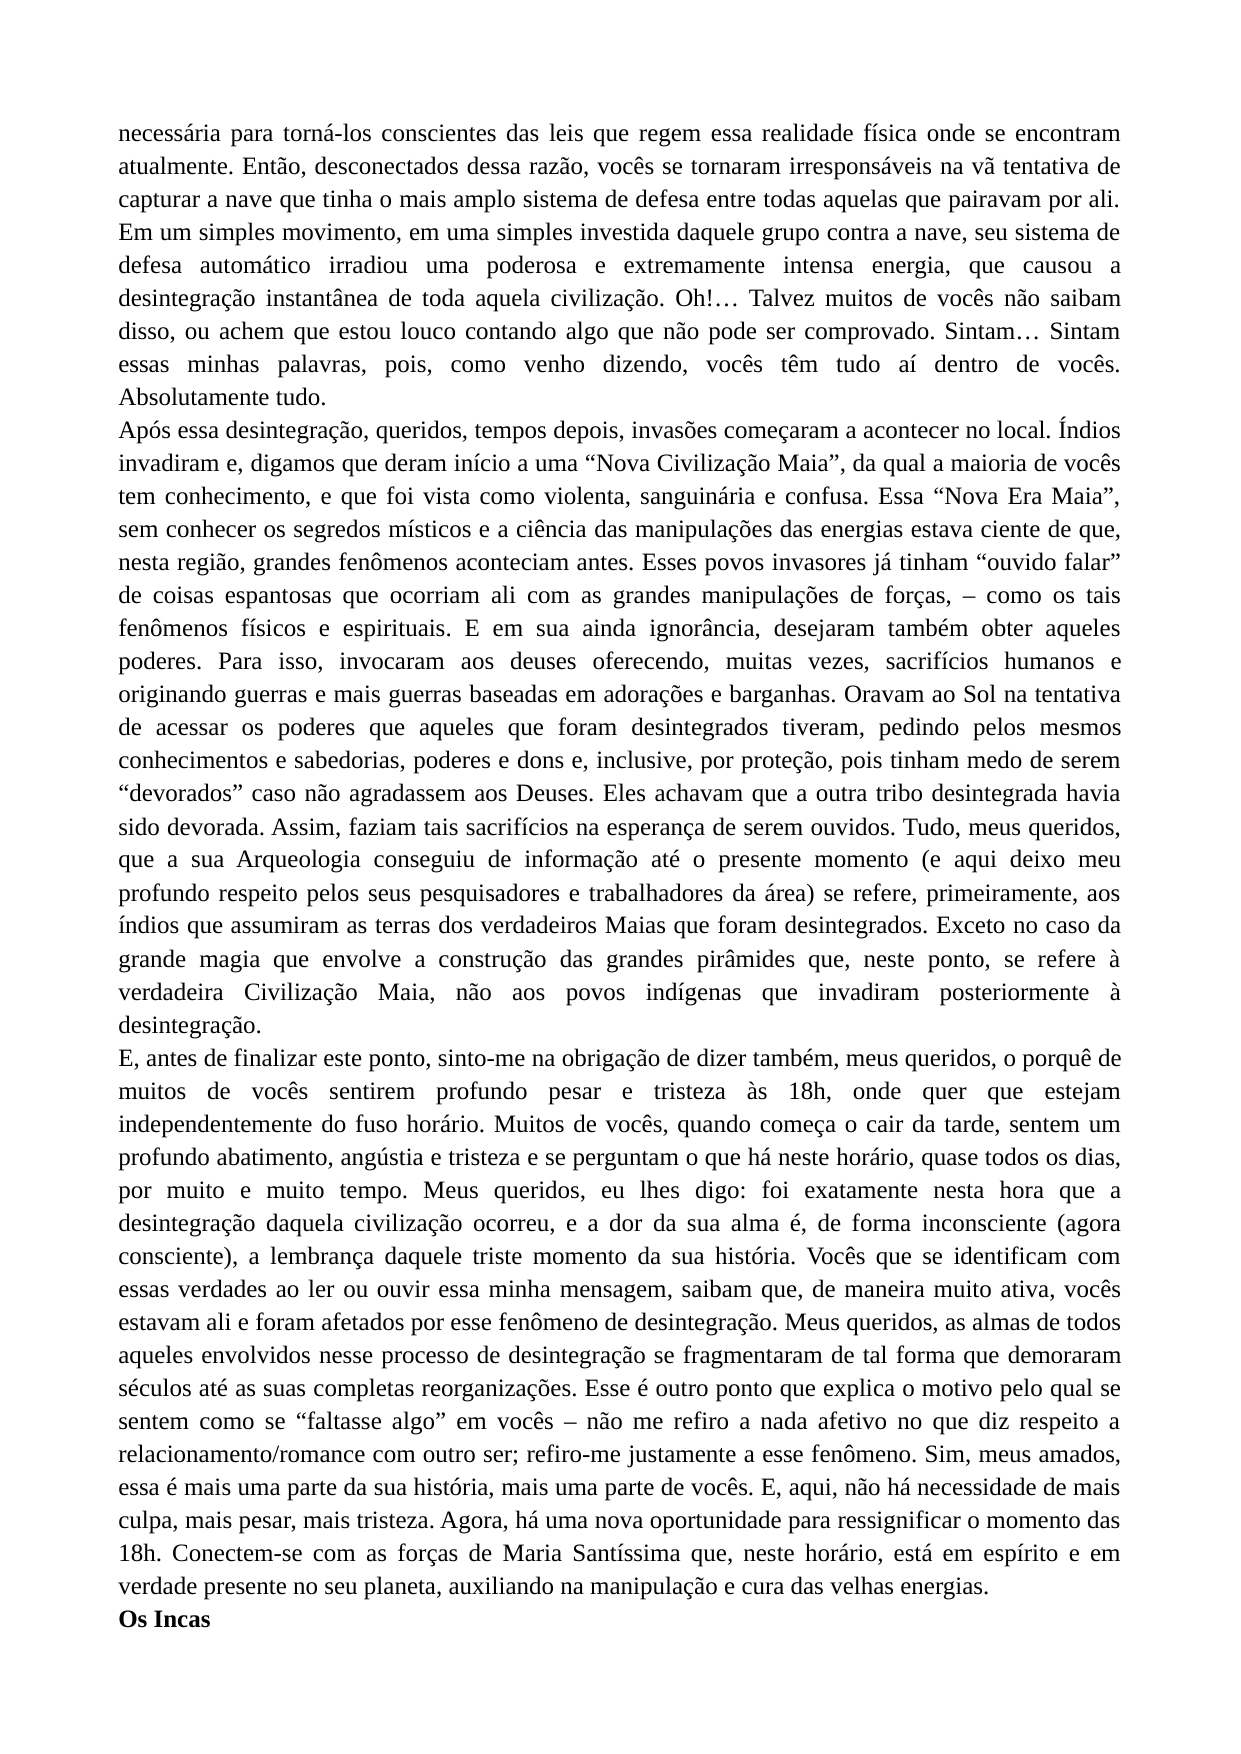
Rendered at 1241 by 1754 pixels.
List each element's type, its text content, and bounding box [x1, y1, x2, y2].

text Após essa desintegração, queridos, tempos depois, invasões começaram a acontecer no local. Índios invadiram e, digamos que deram início a uma “Nova Civilização Maia”, da qual a maioria de vocês tem conhecimento, e que foi vista como violenta, sanguinária e confusa. Essa “Nova Era Maia”, sem conhecer os segredos místicos e a ciência das manipulações das energias estava ciente de que, nesta região, grandes fenômenos aconteciam antes. Esses povos invasores já tinham “ouvido falar” de coisas espantosas que ocorriam ali com as grandes manipulações de forças, – como os tais fenômenos físicos e espirituais. E em sua ainda ignorância, desejaram também obter aqueles poderes. Para isso, invocaram aos deuses oferecendo, muitas vezes, sacrifícios humanos e originando guerras e mais guerras baseadas em adorações e barganhas. Oravam ao Sol na tentativa de acessar os poderes que aqueles que foram desintegrados tiveram, pedindo pelos mesmos conhecimentos e sabedorias, poderes e dons e, inclusive, por proteção, pois tinham medo de serem “devorados” caso não agradassem aos Deuses. Eles achavam que a outra tribo desintegrada havia sido devorada. Assim, faziam tais sacrifícios na esperança de serem ouvidos. Tudo, meus queridos, que a sua Arqueologia conseguiu de informação até o presente momento (e aqui deixo meu profundo respeito pelos seus pesquisadores e trabalhadores da área) se refere, primeiramente, aos índios que assumiram as terras dos verdadeiros Maias que foram desintegrados. Exceto no caso da grande magia que envolve a construção das grandes pirâmides que, neste ponto, se refere à verdadeira Civilização Maia, não aos povos indígenas que invadiram posteriormente à desintegração. [118, 415, 1122, 1038]
text E, antes de finalizar este ponto, sinto-me na obrigação de dizer também, meus queridos, o porquê de muitos de vocês sentirem profundo pesar e tristeza às 18h, onde quer que estejam independentemente do fuso horário. Muitos de vocês, quando começa o cair da tarde, sentem um profundo abatimento, angústia e tristeza e se perguntam o que há neste horário, quase todos os dias, por muito e muito tempo. Meus queridos, eu lhes digo: foi exatamente nesta hora que a desintegração daquela civilização ocorreu, e a dor da sua alma é, de forma inconsciente (agora consciente), a lembrança daquele triste momento da sua história. Vocês que se identificam com essas verdades ao ler ou ouvir essa minha mensagem, saibam que, de maneira muito ativa, vocês estavam ali e foram afetados por esse fenômeno de desintegração. Meus queridos, as almas de todos aqueles envolvidos nesse processo de desintegração se fragmentaram de tal forma que demoraram séculos até as suas completas reorganizações. Esse é outro ponto que explica o motivo pelo qual se sentem como se “faltasse algo” em vocês – não me refiro a nada afetivo no que diz respeito a relacionamento/romance com outro ser; refiro-me justamente a esse fenômeno. Sim, meus amados, essa é mais uma parte da sua história, mais uma parte de vocês. E, aqui, não há necessidade de mais culpa, mais pesar, mais tristeza. Agora, há uma nova oportunidade para ressignificar o momento das 18h. Conectem-se com as forças de Maria Santíssima que, neste horário, está em espírito e em verdade presente no seu planeta, auxiliando na manipulação e cura das velhas energias. [118, 1043, 1122, 1600]
text necessária para torná-los conscientes das leis que regem essa realidade física onde se encontram atualmente. Então, desconectados dessa razão, vocês se tornaram irresponsáveis na vã tentativa de capturar a nave que tinha o mais amplo sistema de defesa entre todas aquelas que pairavam por ali. Em um simples movimento, em uma simples investida daquele grupo contra a nave, seu sistema de defesa automático irradiou uma poderosa e extremamente intensa energia, que causou a desintegração instantânea de toda aquela civilização. Oh!… Talvez muitos de vocês não saibam disso, ou achem que estou louco contando algo que não pode ser comprovado. Sintam… Sintam essas minhas palavras, pois, como venho dizendo, vocês têm tudo aí dentro de vocês. Absolutamente tudo. [118, 118, 1122, 411]
text Os Incas [118, 1604, 1122, 1633]
